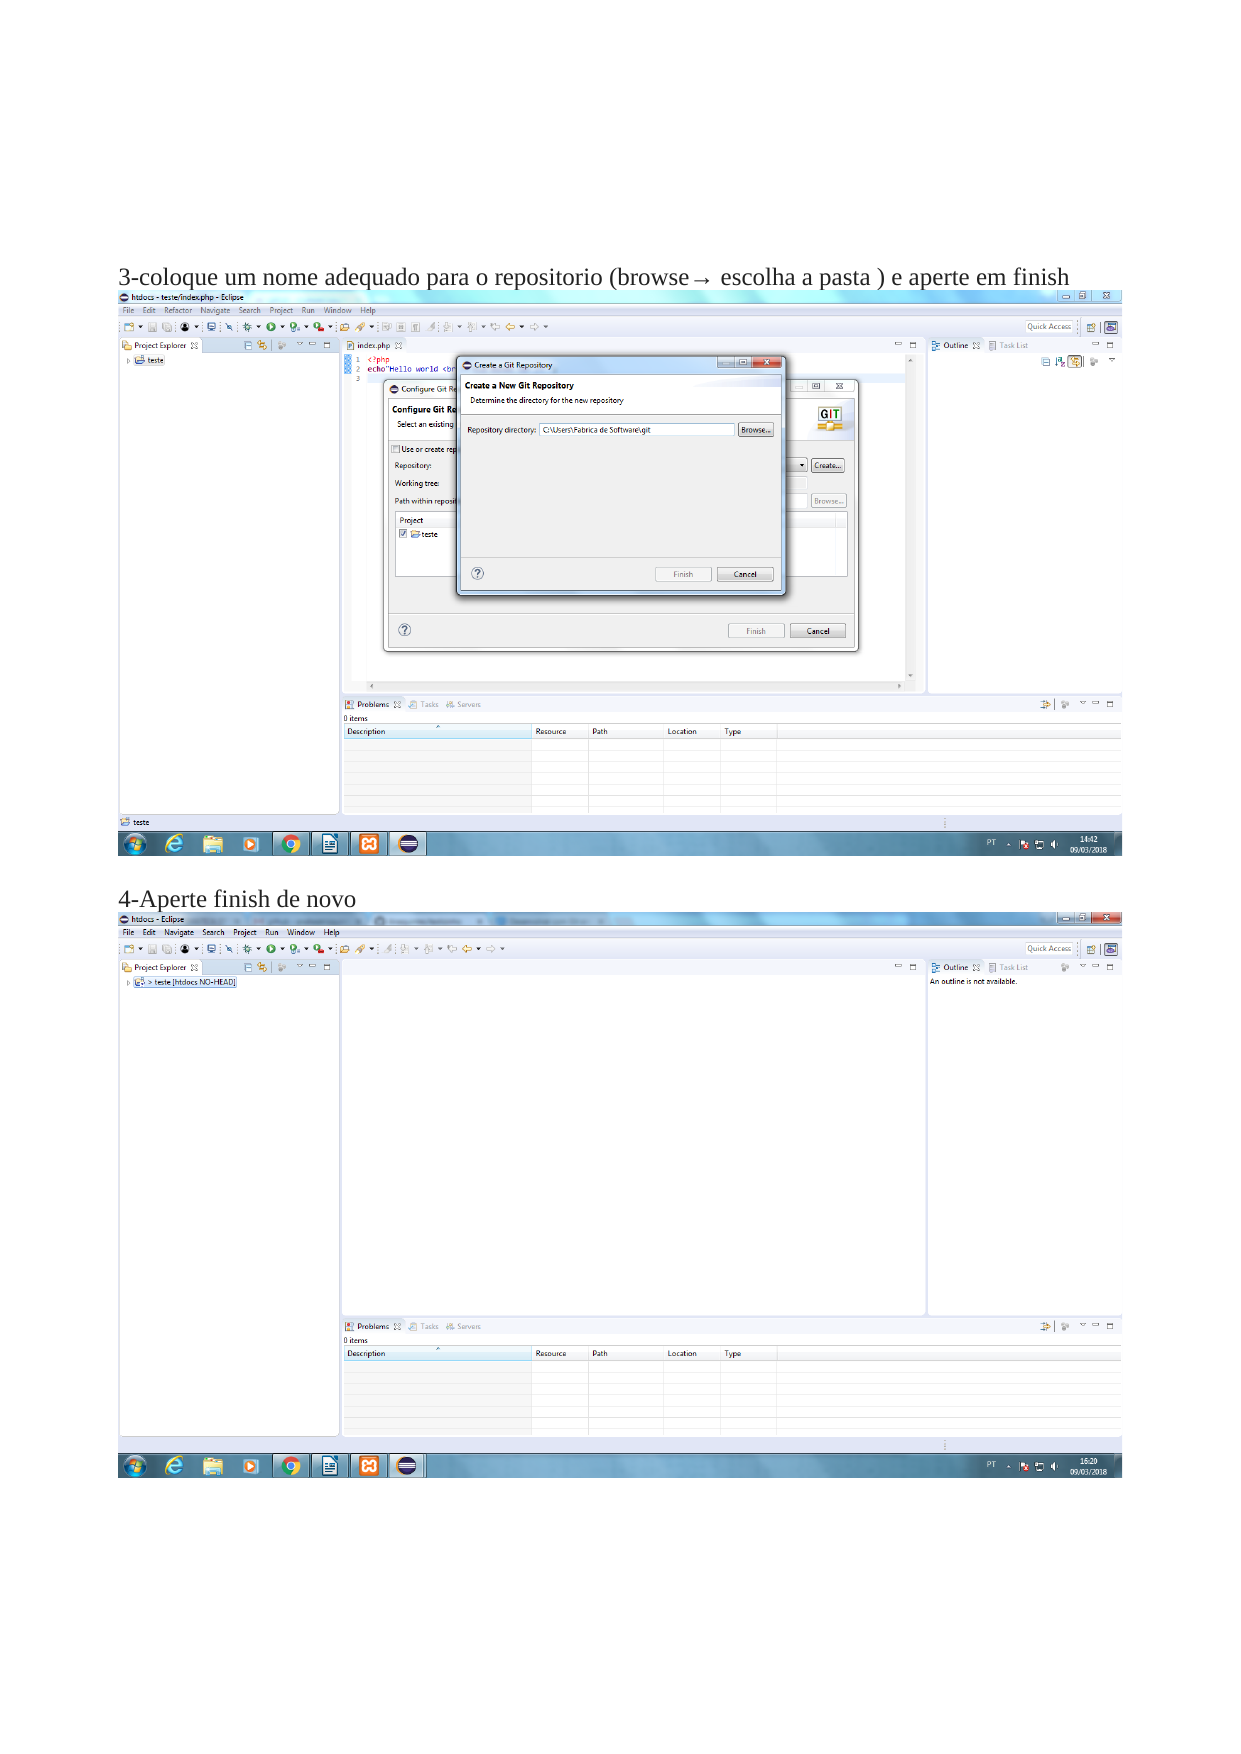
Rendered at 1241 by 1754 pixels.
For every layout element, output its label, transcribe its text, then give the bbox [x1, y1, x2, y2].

picture [118, 912, 1123, 1478]
text 4-Aperte finish de novo [118, 884, 1122, 912]
picture [118, 290, 1123, 856]
text 3-coloque um nome adequado para o repositorio (browse→ escolha a pasta ) e aperte em finish [118, 262, 1122, 290]
